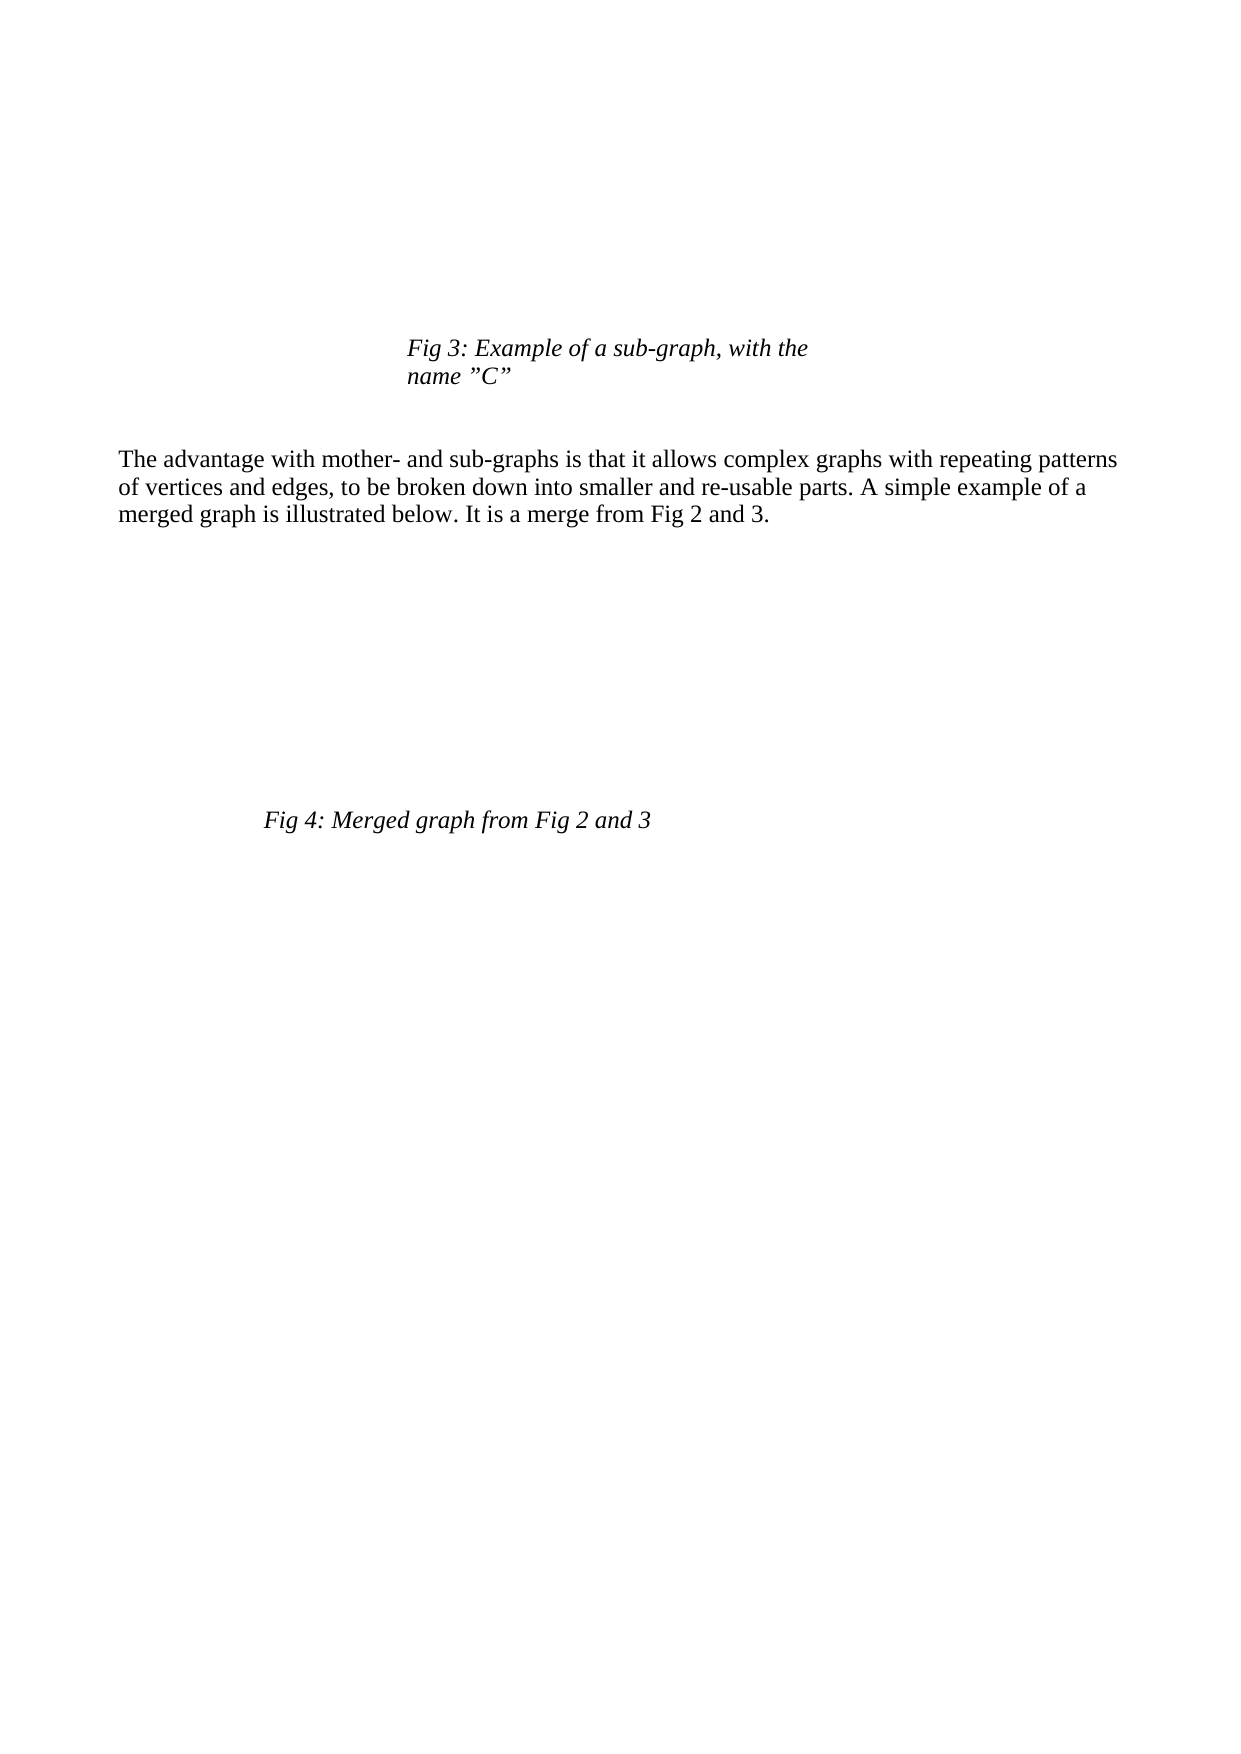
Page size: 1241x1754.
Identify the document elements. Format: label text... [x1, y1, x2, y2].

text Fig 4: Merged graph from Fig 2 and 3 [263, 541, 976, 834]
text Fig 3: Example of a sub-graph, with the name ”C” [407, 131, 833, 389]
text The advantage with mother- and sub-graphs is that it allows complex graphs with repeating patterns of vertices and edges, to be broken down into smaller and re-usable parts. A simple example of a merged graph is illustrated below. It is a merge from Fig 2 and 3. [118, 445, 1122, 528]
